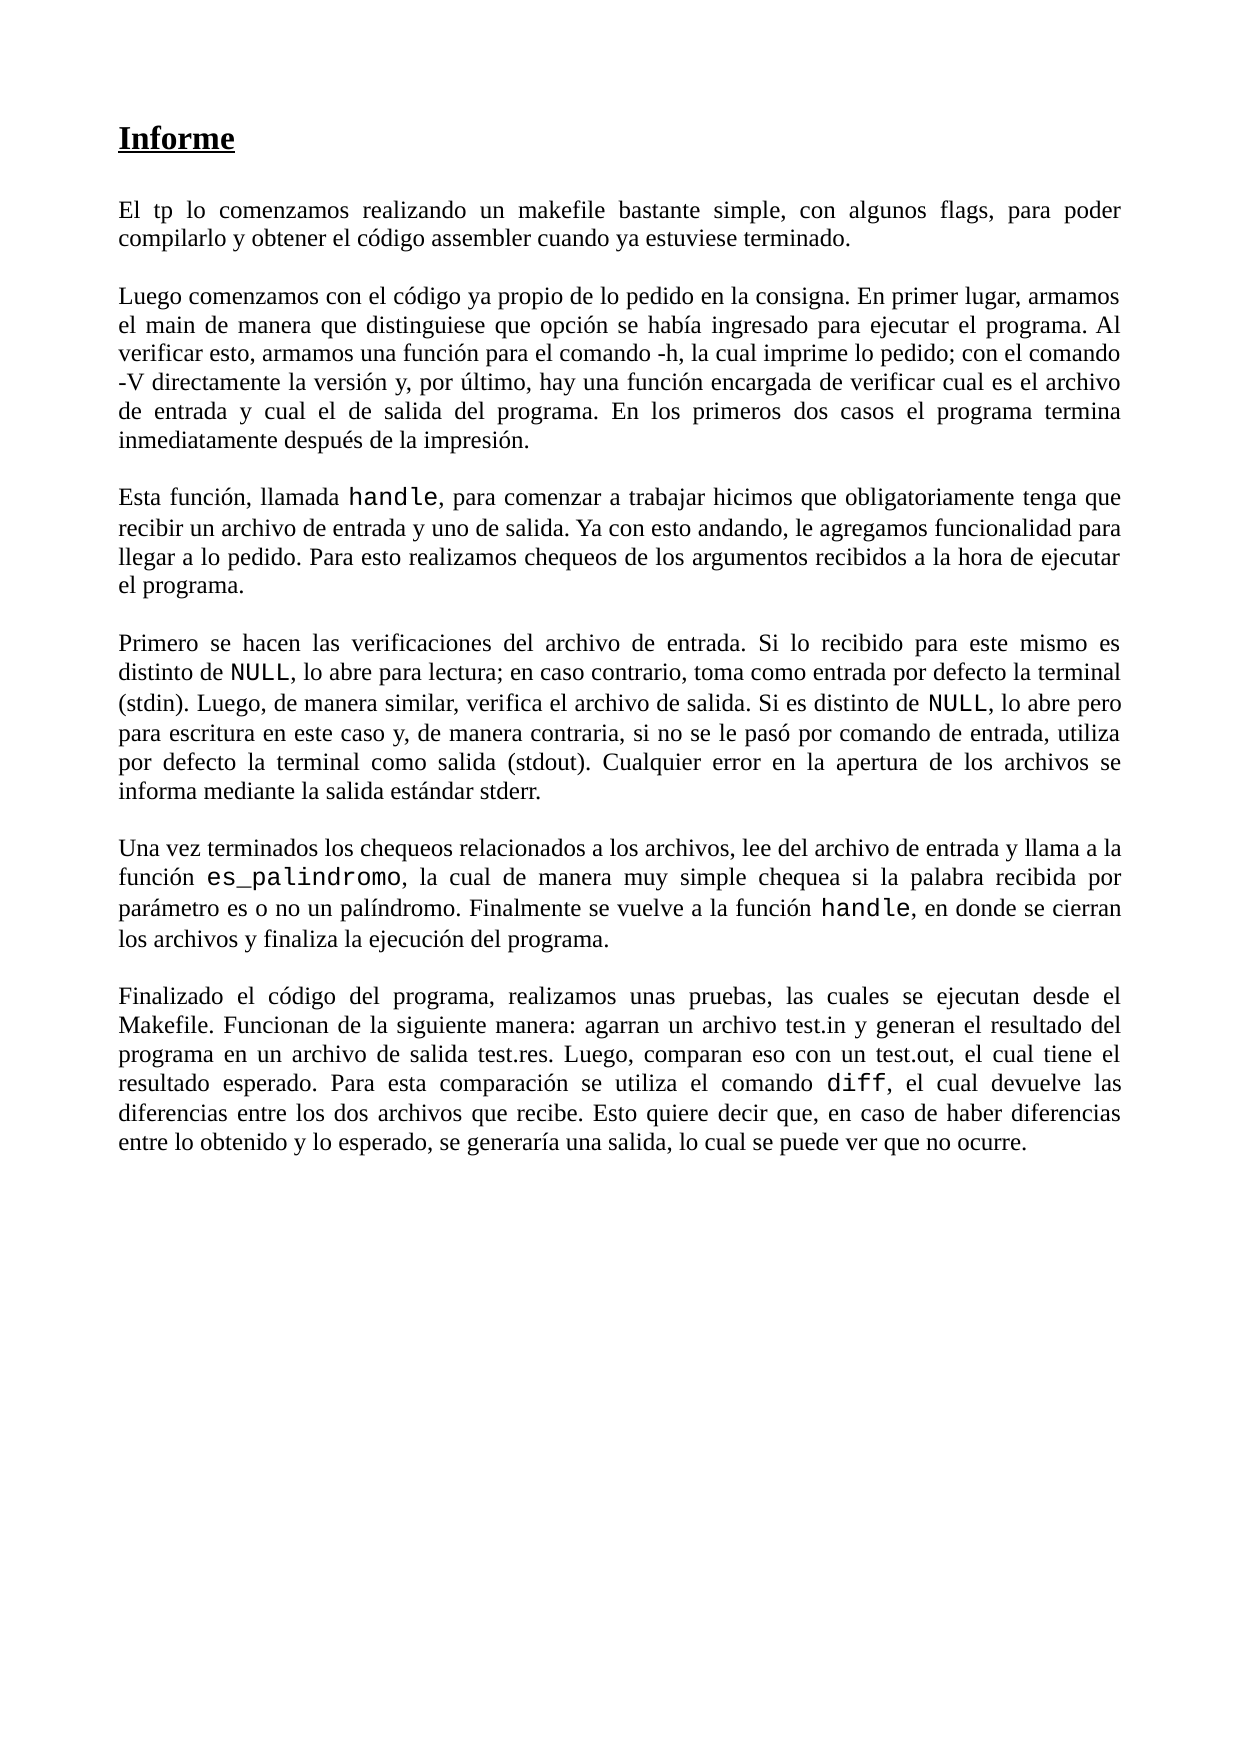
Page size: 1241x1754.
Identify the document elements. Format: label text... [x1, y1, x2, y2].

text Primero se hacen las verificaciones del archivo de entrada. Si lo recibido para este mismo es distinto de NULL, lo abre para lectura; en caso contrario, toma como entrada por defecto la terminal (stdin). Luego, de manera similar, verifica el archivo de salida. Si es distinto de NULL, lo abre pero para escritura en este caso y, de manera contraria, si no se le pasó por comando de entrada, utiliza por defecto la terminal como salida (stdout). Cualquier error en la apertura de los archivos se informa mediante la salida estándar stderr. [118, 628, 1122, 805]
text Finalizado el código del programa, realizamos unas pruebas, las cuales se ejecutan desde el Makefile. Funcionan de la siguiente manera: agarran un archivo test.in y generan el resultado del programa en un archivo de salida test.res. Luego, comparan eso con un test.out, el cual tiene el resultado esperado. Para esta comparación se utiliza el comando diff, el cual devuelve las diferencias entre los dos archivos que recibe. Esto quiere decir que, en caso de haber diferencias entre lo obtenido y lo esperado, se generaría una salida, lo cual se puede ver que no ocurre. [118, 981, 1122, 1156]
text Luego comenzamos con el código ya propio de lo pedido en la consigna. En primer lugar, armamos el main de manera que distinguiese que opción se había ingresado para ejecutar el programa. Al verificar esto, armamos una función para el comando -h, la cual imprime lo pedido; con el comando -V directamente la versión y, por último, hay una función encargada de verificar cual es el archivo de entrada y cual el de salida del programa. En los primeros dos casos el programa termina inmediatamente después de la impresión. [118, 281, 1122, 453]
text Esta función, llamada handle, para comenzar a trabajar hicimos que obligatoriamente tenga que recibir un archivo de entrada y uno de salida. Ya con esto andando, le agregamos funcionalidad para llegar a lo pedido. Para esto realizamos chequeos de los argumentos recibidos a la hora de ejecutar el programa. [118, 482, 1122, 599]
text Una vez terminados los chequeos relacionados a los archivos, lee del archivo de entrada y llama a la función es_palindromo, la cual de manera muy simple chequea si la palabra recibida por parámetro es o no un palíndromo. Finalmente se vuelve a la función handle, en donde se cierran los archivos y finaliza la ejecución del programa. [118, 833, 1122, 953]
text Informe [118, 118, 1122, 156]
text El tp lo comenzamos realizando un makefile bastante simple, con algunos flags, para poder compilarlo y obtener el código assembler cuando ya estuviese terminado. [118, 195, 1122, 252]
